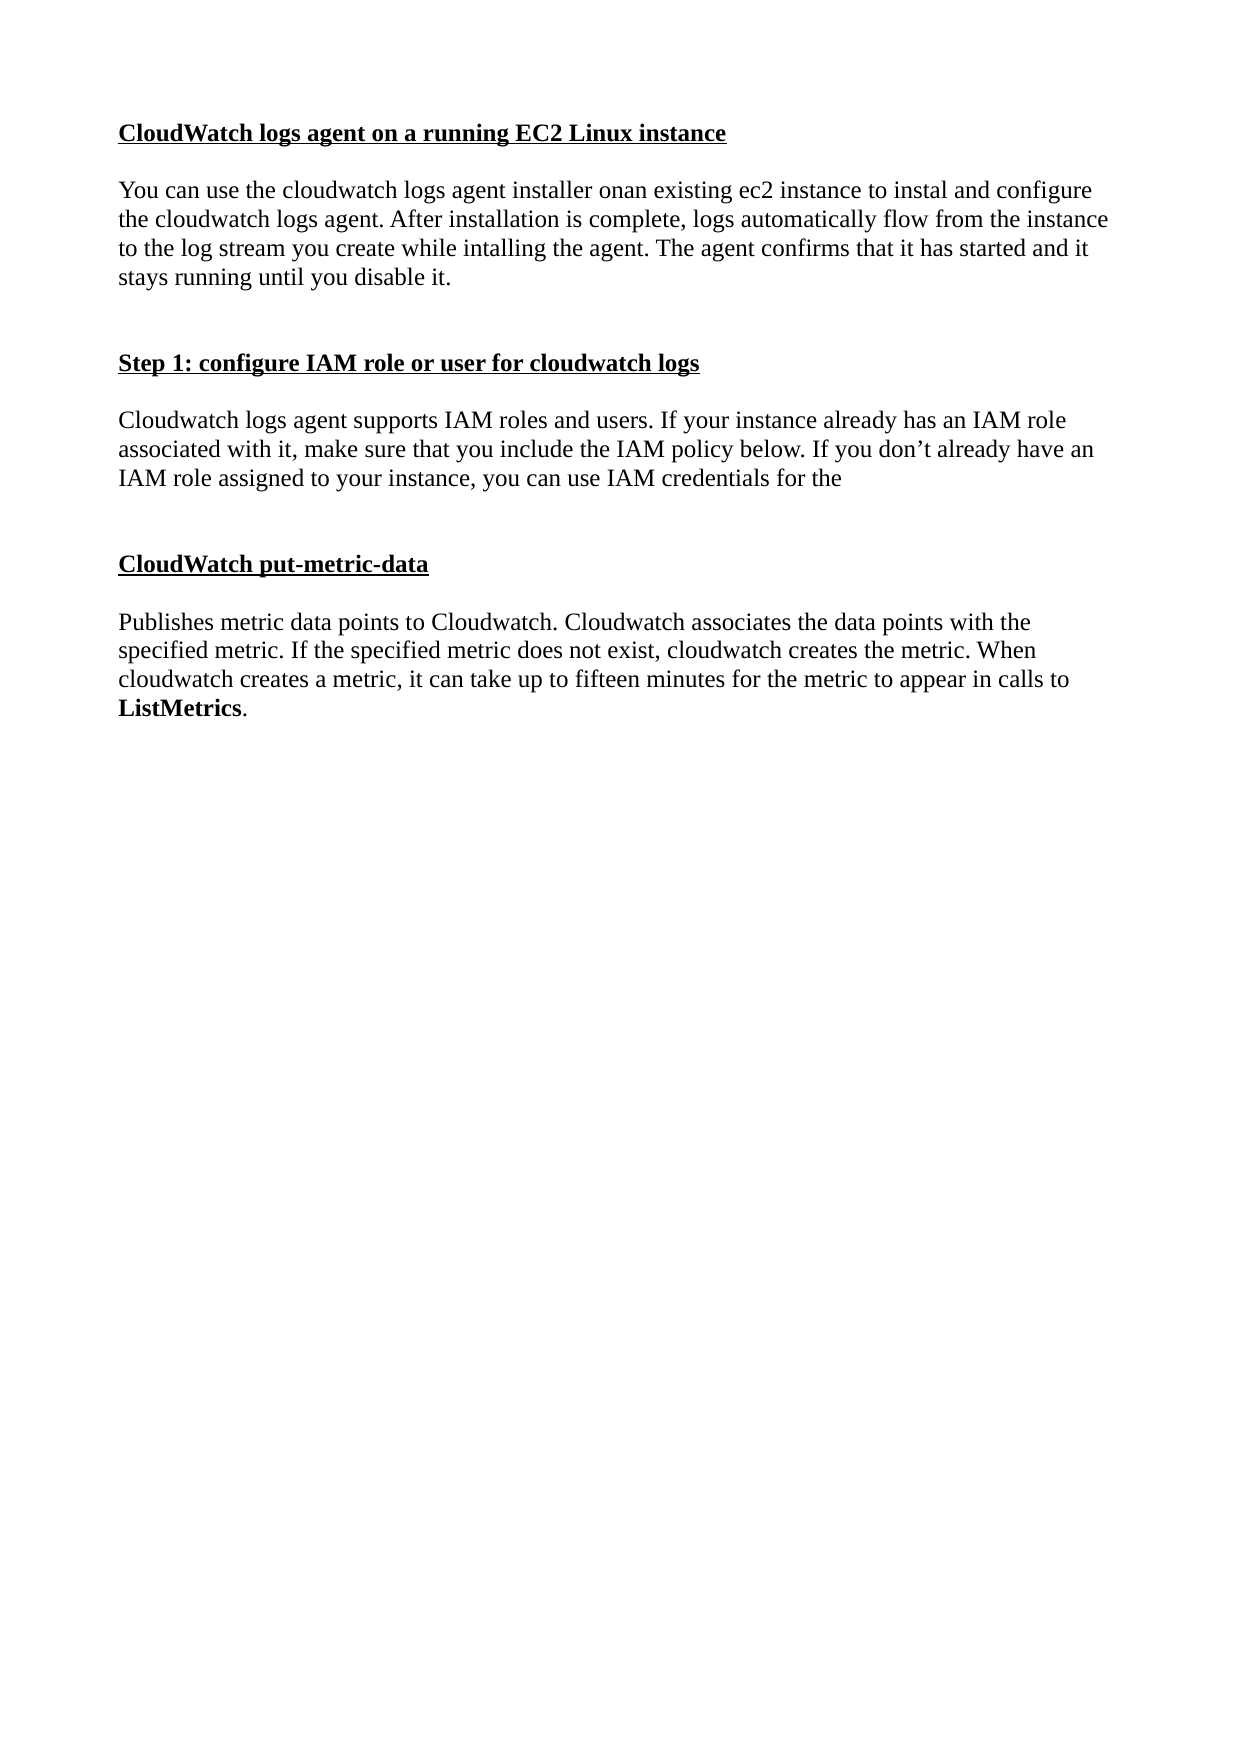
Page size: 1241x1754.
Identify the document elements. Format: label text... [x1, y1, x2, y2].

text Publishes metric data points to Cloudwatch. Cloudwatch associates the data points with the specified metric. If the specified metric does not exist, cloudwatch creates the metric. When cloudwatch creates a metric, it can take up to fifteen minutes for the metric to appear in calls to ListMetrics. [118, 607, 1122, 722]
text You can use the cloudwatch logs agent installer onan existing ec2 instance to instal and configure the cloudwatch logs agent. After installation is complete, logs automatically flow from the instance to the log stream you create while intalling the agent. The agent confirms that it has started and it stays running until you disable it. [118, 176, 1122, 291]
text Step 1: configure IAM role or user for cloudwatch logs [118, 348, 1122, 377]
text CloudWatch logs agent on a running EC2 Linux instance [118, 118, 1122, 147]
text Cloudwatch logs agent supports IAM roles and users. If your instance already has an IAM role associated with it, make sure that you include the IAM policy below. If you don’t already have an IAM role assigned to your instance, you can use IAM credentials for the [118, 406, 1122, 492]
text CloudWatch put-metric-data [118, 549, 1122, 578]
